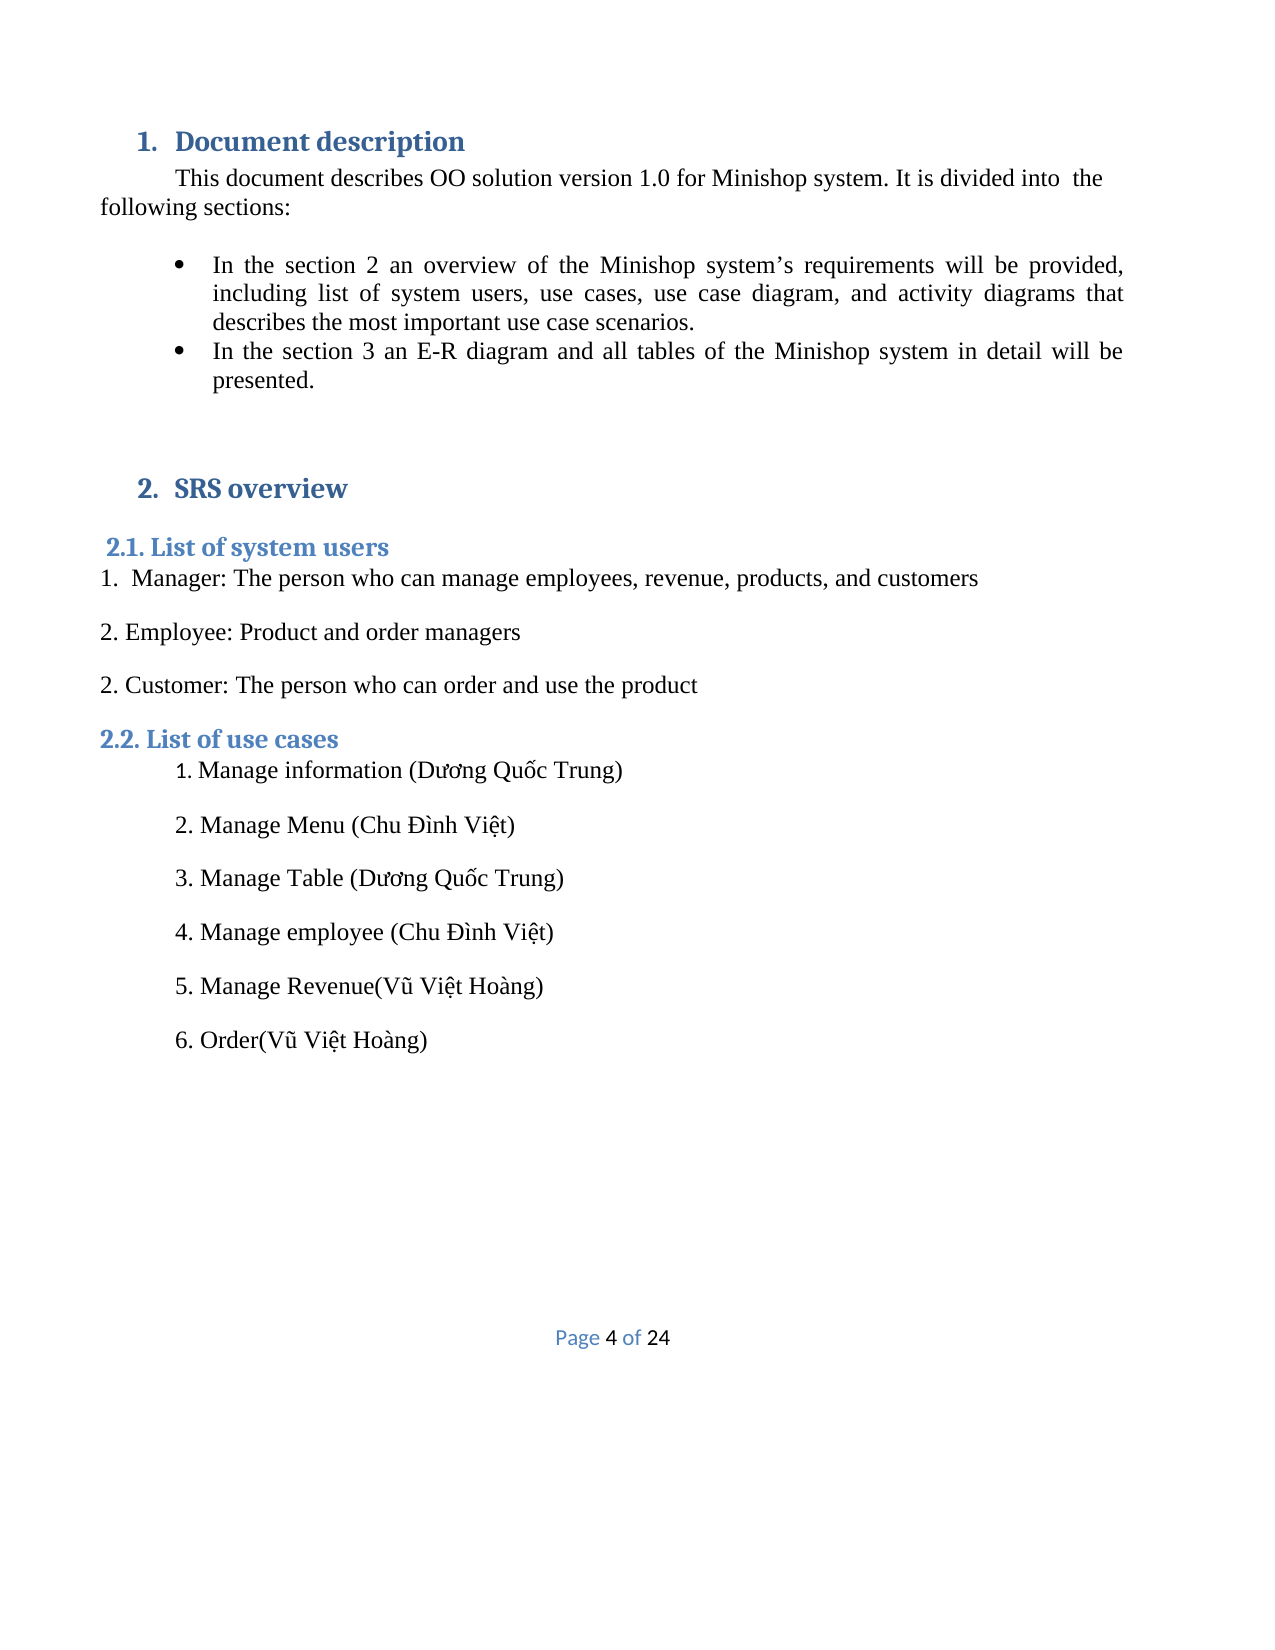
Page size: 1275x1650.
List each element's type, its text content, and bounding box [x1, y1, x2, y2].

subtitle Document description [137, 125, 1125, 158]
text 5. Manage Revenue(Vũ Việt Hoàng) [100, 971, 1125, 1000]
text This document describes OO solution version 1.0 for Minishop system. It is divided into the following sections: [100, 163, 1125, 221]
subtitle 2.1. List of system users [100, 532, 1125, 563]
text 2. Employee: Product and order managers [100, 617, 1125, 645]
text 4. Manage employee (Chu Đình Việt) [100, 917, 1125, 946]
subtitle 2.2. List of use cases [100, 724, 1125, 756]
text 1. Manager: The person who can manage employees, revenue, products, and customers [100, 563, 1125, 592]
text 3. Manage Table (Dương Quốc Trung) [100, 863, 1125, 892]
list In the section 3 an E-R diagram and all tables of the Minishop system in detail will be presented. [175, 336, 1125, 393]
text 1. Manage information (Dương Quốc Trung) [100, 756, 1125, 784]
text 6. Order(Vũ Việt Hoàng) [100, 1025, 1125, 1054]
list In the section 2 an overview of the Minishop system’s requirements will be provided, including list of system users, use cases, use case diagram, and activity diagrams that describes the most important use case scenarios. [175, 250, 1125, 336]
subtitle SRS overview [137, 472, 1125, 506]
text 2. Customer: The person who can order and use the product [100, 671, 1125, 699]
text 2. Manage Menu (Chu Đình Việt) [100, 810, 1125, 838]
